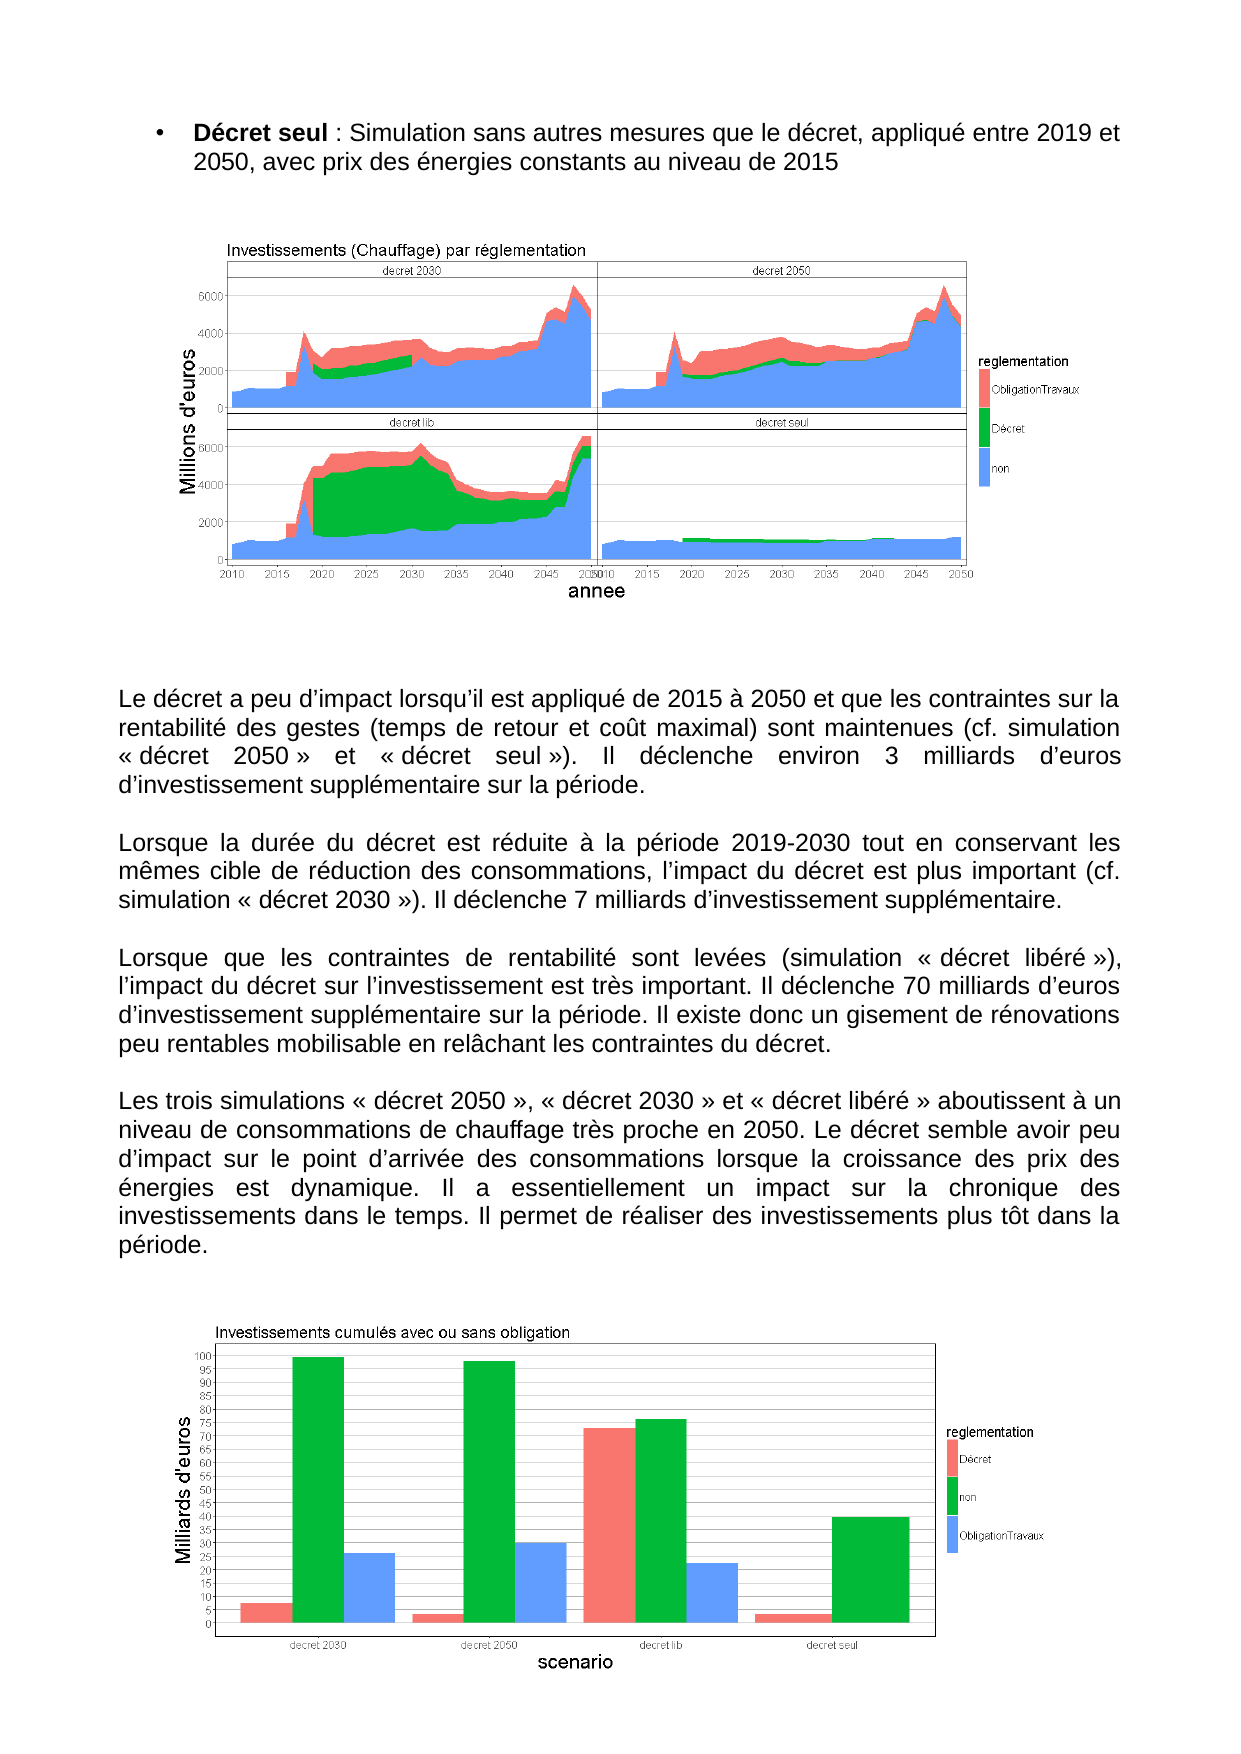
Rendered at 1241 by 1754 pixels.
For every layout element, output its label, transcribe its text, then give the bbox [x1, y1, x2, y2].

text Lorsque la durée du décret est réduite à la période 2019-2030 tout en conservant les mêmes cible de réduction des consommations, l’impact du décret est plus important (cf. simulation « décret 2030 »). Il déclenche 7 milliards d’investissement supplémentaire. [118, 828, 1122, 914]
text Le décret a peu d’impact lorsqu’il est appliqué de 2015 à 2050 et que les contraintes sur la rentabilité des gestes (temps de retour et coût maximal) sont maintenues (cf. simulation « décret 2050 » et « décret seul »). Il déclenche environ 3 milliards d’euros d’investissement supplémentaire sur la période. [118, 684, 1122, 799]
list Décret seul : Simulation sans autres mesures que le décret, appliqué entre 2019 et 2050, avec prix des énergies constants au niveau de 2015 [156, 118, 1122, 176]
text Lorsque que les contraintes de rentabilité sont levées (simulation « décret libéré »), l’impact du décret sur l’investissement est très important. Il déclenche 70 milliards d’euros d’investissement supplémentaire sur la période. Il existe donc un gisement de rénovations peu rentables mobilisable en relâchant les contraintes du décret. [118, 943, 1122, 1058]
picture [119, 203, 1124, 656]
text Les trois simulations « décret 2050 », « décret 2030 » et « décret libéré » aboutissent à un niveau de consommations de chauffage très proche en 2050. Le décret semble avoir peu d’impact sur le point d’arrivée des consommations lorsque la croissance des prix des énergies est dynamique. Il a essentiellement un impact sur la chronique des investissements dans le temps. Il permet de réaliser des investissements plus tôt dans la période. [118, 1086, 1122, 1259]
picture [117, 1287, 1087, 1725]
